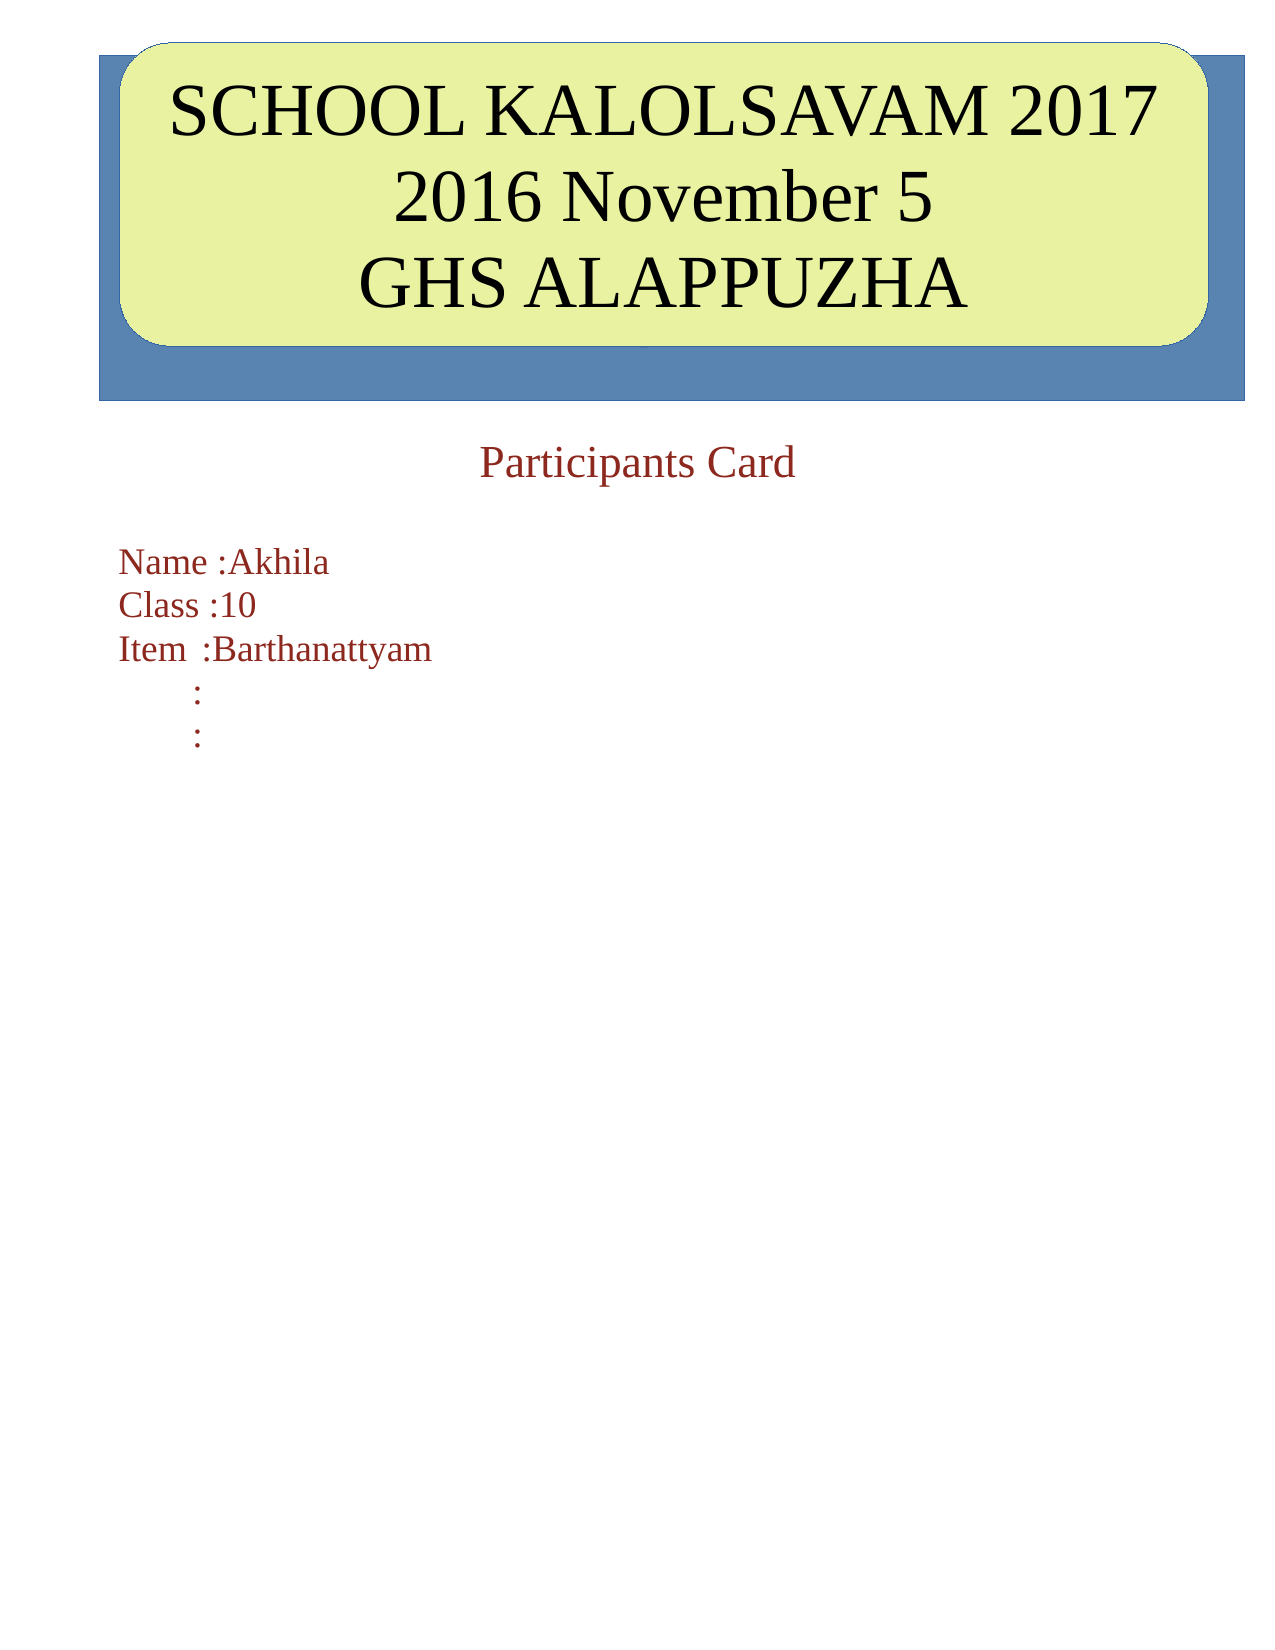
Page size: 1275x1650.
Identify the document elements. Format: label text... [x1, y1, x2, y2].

text Item :Barthanattyam [118, 626, 1157, 669]
text Name :Akhila [118, 540, 1157, 583]
text Participants Card [118, 434, 1157, 487]
text : [118, 669, 1157, 712]
text : [118, 712, 1157, 755]
text Class :10 [118, 583, 1157, 626]
